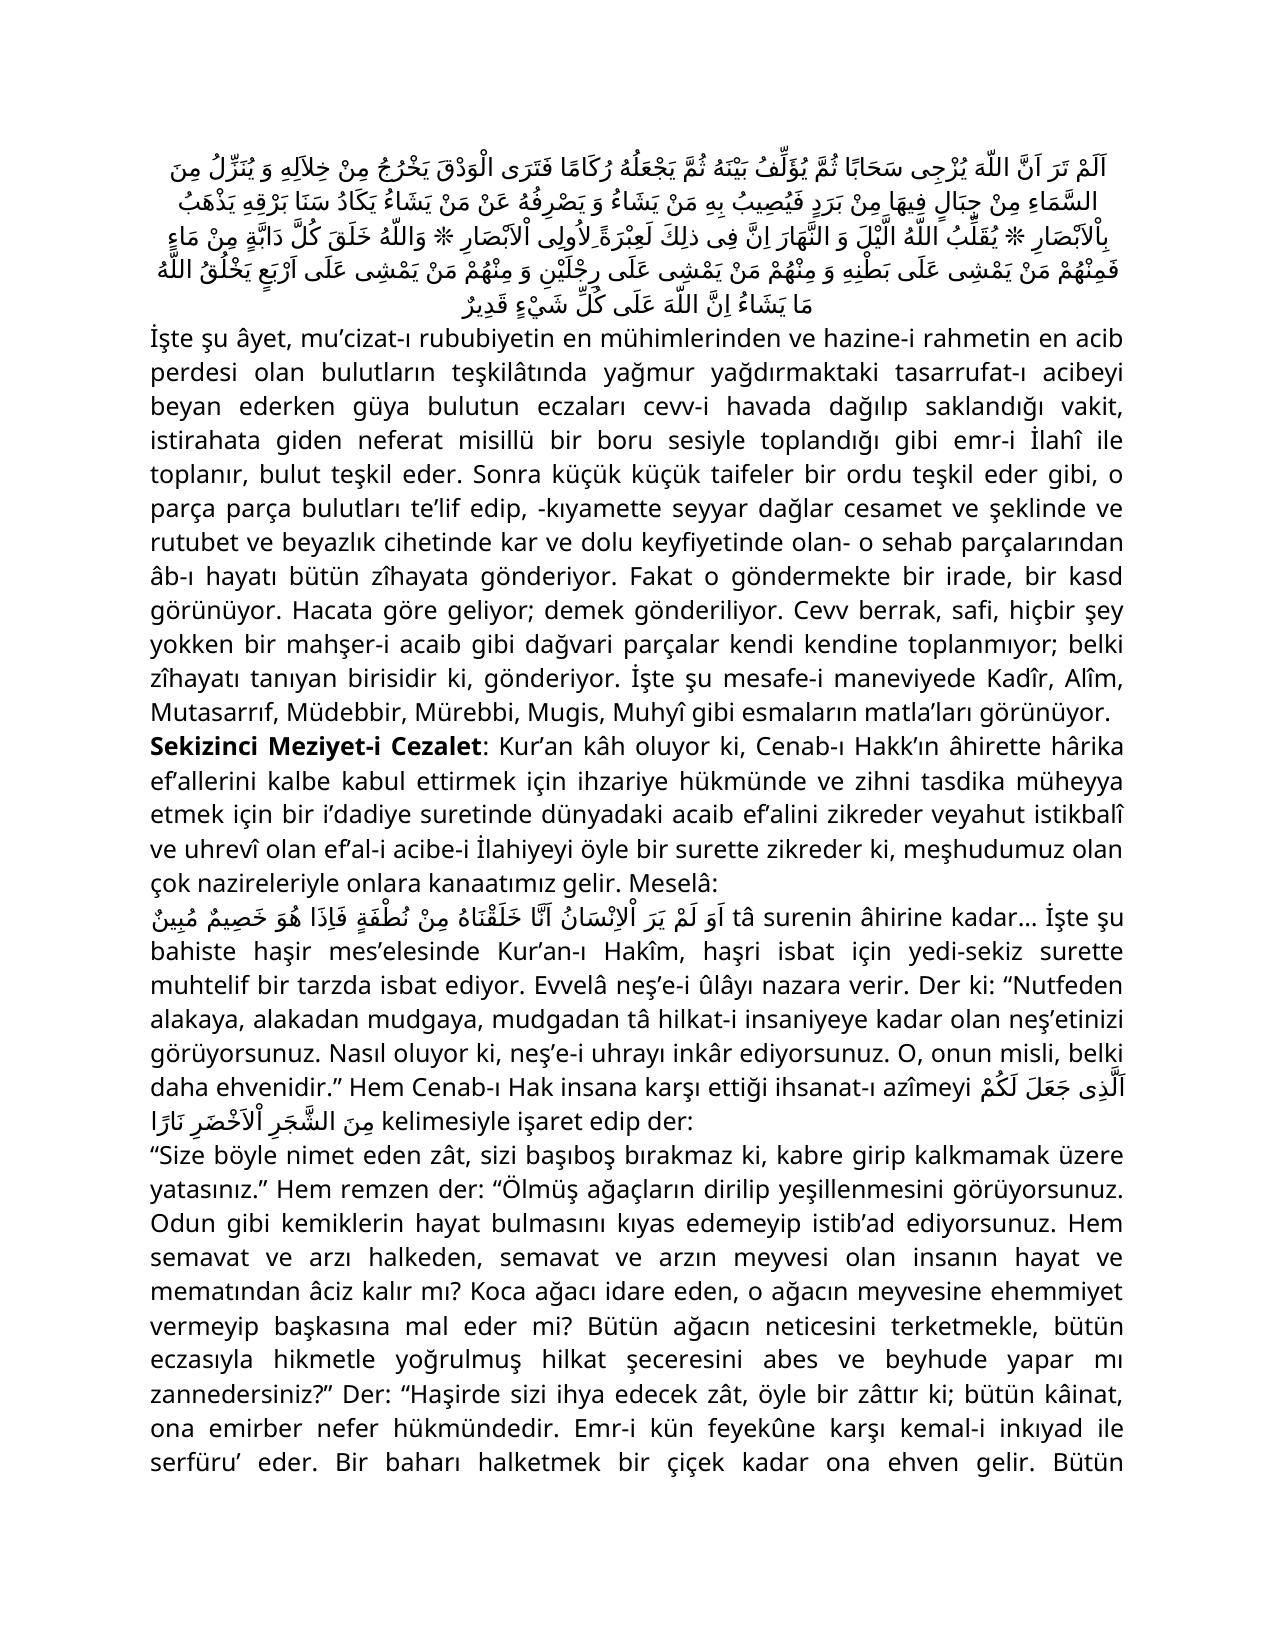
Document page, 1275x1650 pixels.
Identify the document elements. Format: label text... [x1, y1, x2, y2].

text “Size böyle nimet eden zât, sizi başıboş bırakmaz ki, kabre girip kalkmamak üzere yatasınız.” Hem remzen der: “Ölmüş ağaçların dirilip yeşillenmesini görüyorsunuz. Odun gibi kemiklerin hayat bulmasını kıyas edemeyip istib’ad ediyorsunuz. Hem semavat ve arzı halkeden, semavat ve arzın meyvesi olan insanın hayat ve mematından âciz kalır mı? Koca ağacı idare eden, o ağacın meyvesine ehemmiyet vermeyip başkasına mal eder mi? Bütün ağacın neticesini terketmekle, bütün eczasıyla hikmetle yoğrulmuş hilkat şeceresini abes ve beyhude yapar mı zannedersiniz?” Der: “Haşirde sizi ihya edecek zât, öyle bir zâttır ki; bütün kâinat, ona emirber nefer hükmündedir. Emr-i kün feyekûne karşı kemal-i inkıyad ile serfüru’ eder. Bir baharı halketmek bir çiçek kadar ona ehven gelir. Bütün hayvanatı icad etmek, bir sinek icadı kadar kudretine kolay gelir bir zâttır. Öyle bir zâta karşı, مَنْ يُحْيِى الْعِظَامَ deyip kudretine karşı taciz ile meydan okunmaz… Sonra فَسُبْحَانَ الَّذِى بِيَدِهِ مَلَكُوتُ كُلِّ شَيْءٍ tabiriyle: Herşeyin dizgini elinde, herşeyin anahtarı yanında, gece ve gündüzü, kış ve yazı bir kitab sahifeleri gibi kolayca çevirir. Dünya ve âhireti, iki menzil gibi bunu kapar, onu açar bir Kadîr-i Zülcelal’dir.” Madem böyledir, bütün delailin neticesi olarak وَ اِلَيْهِ تُرْجَعُونَ Yani: “Kabirden sizi ihya edip, haşre getirip, huzur-u kibriyasında hesabınızı görecektir.” İşte şu âyetler, haşrin kabulüne zihni müheyya etti, kalbi de hazır etti. Çünki nazairini dünyevî ef’al ile de gösterdi. [150, 1138, 1125, 1478]
text اَوَ لَمْ يَرَ اْلاِنْسَانُ اَنَّا خَلَقْنَاهُ مِنْ نُطْفَةٍ فَاِذَا هُوَ خَصِيمٌ مُبِينٌ tâ surenin âhirine kadar… İşte şu bahiste haşir mes’elesinde Kur’an-ı Hakîm, haşri isbat için yedi-sekiz surette muhtelif bir tarzda isbat ediyor. Evvelâ neş’e-i ûlâyı nazara verir. Der ki: “Nutfeden alakaya, alakadan mudgaya, mudgadan tâ hilkat-i insaniyeye kadar olan neş’etinizi görüyorsunuz. Nasıl oluyor ki, neş’e-i uhrayı inkâr ediyorsunuz. O, onun misli, belki daha ehvenidir.” Hem Cenab-ı Hak insana karşı ettiği ihsanat-ı azîmeyi اَلَّذِى جَعَلَ لَكُمْ مِنَ الشَّجَرِ اْلاَخْضَرِ نَارًا kelimesiyle işaret edip der: [150, 899, 1125, 1138]
text Sekizinci Meziyet-i Cezalet: Kur’an kâh oluyor ki, Cenab-ı Hakk’ın âhirette hârika ef’allerini kalbe kabul ettirmek için ihzariye hükmünde ve zihni tasdika müheyya etmek için bir i’dadiye suretinde dünyadaki acaib ef’alini zikreder veyahut istikbalî ve uhrevî olan ef’al-i acibe-i İlahiyeyi öyle bir surette zikreder ki, meşhudumuz olan çok nazireleriyle onlara kanaatımız gelir. Meselâ: [150, 729, 1125, 899]
text İşte şu âyet, mu’cizat-ı rububiyetin en mühimlerinden ve hazine-i rahmetin en acib perdesi olan bulutların teşkilâtında yağmur yağdırmaktaki tasarrufat-ı acibeyi beyan ederken güya bulutun eczaları cevv-i havada dağılıp saklandığı vakit, istirahata giden neferat misillü bir boru sesiyle toplandığı gibi emr-i İlahî ile toplanır, bulut teşkil eder. Sonra küçük küçük taifeler bir ordu teşkil eder gibi, o parça parça bulutları te’lif edip, -kıyamette seyyar dağlar cesamet ve şeklinde ve rutubet ve beyazlık cihetinde kar ve dolu keyfiyetinde olan- o sehab parçalarından âb-ı hayatı bütün zîhayata gönderiyor. Fakat o göndermekte bir irade, bir kasd görünüyor. Hacata göre geliyor; demek gönderiliyor. Cevv berrak, safi, hiçbir şey yokken bir mahşer-i acaib gibi dağvari parçalar kendi kendine toplanmıyor; belki zîhayatı tanıyan birisidir ki, gönderiyor. İşte şu mesafe-i maneviyede Kadîr, Alîm, Mutasarrıf, Müdebbir, Mürebbi, Mugis, Muhyî gibi esmaların matla’ları görünüyor. [150, 320, 1125, 729]
text اَلَمْ تَرَ اَنَّ اللّهَ يُزْجِى سَحَابًا ثُمَّ يُؤَلِّفُ بَيْنَهُ ثُمَّ يَجْعَلُهُ رُكَامًا فَتَرَى الْوَدْقَ يَخْرُجُ مِنْ خِلاَلِهِ وَ يُنَزِّلُ مِنَ السَّمَاءِ مِنْ جِبَالٍ فِيهَا مِنْ بَرَدٍ فَيُصِيبُ بِهِ مَنْ يَشَاءُ وَ يَصْرِفُهُ عَنْ مَنْ يَشَاءُ يَكَادُ سَنَا بَرْقِهِ يَذْهَبُ بِاْلاَبْصَارِ ❊ يُقَلِّبُ اللّهُ الَّيْلَ وَ النَّهَارَ اِنَّ فِى ذلِكَ لَعِبْرَةً ِلاُولِى اْلاَبْصَارِ ❊ وَاللّهُ خَلَقَ كُلَّ دَابَّةٍ مِنْ مَاءٍ فَمِنْهُمْ مَنْ يَمْشِى عَلَى بَطْنِهِ وَ مِنْهُمْ مَنْ يَمْشِى عَلَى رِجْلَيْنِ وَ مِنْهُمْ مَنْ يَمْشِى عَلَى اَرْبَعٍ يَخْلُقُ اللّهُ مَا يَشَاءُ اِنَّ اللّهَ عَلَى كُلِّ شَيْءٍ قَدِيرٌ [150, 150, 1125, 320]
